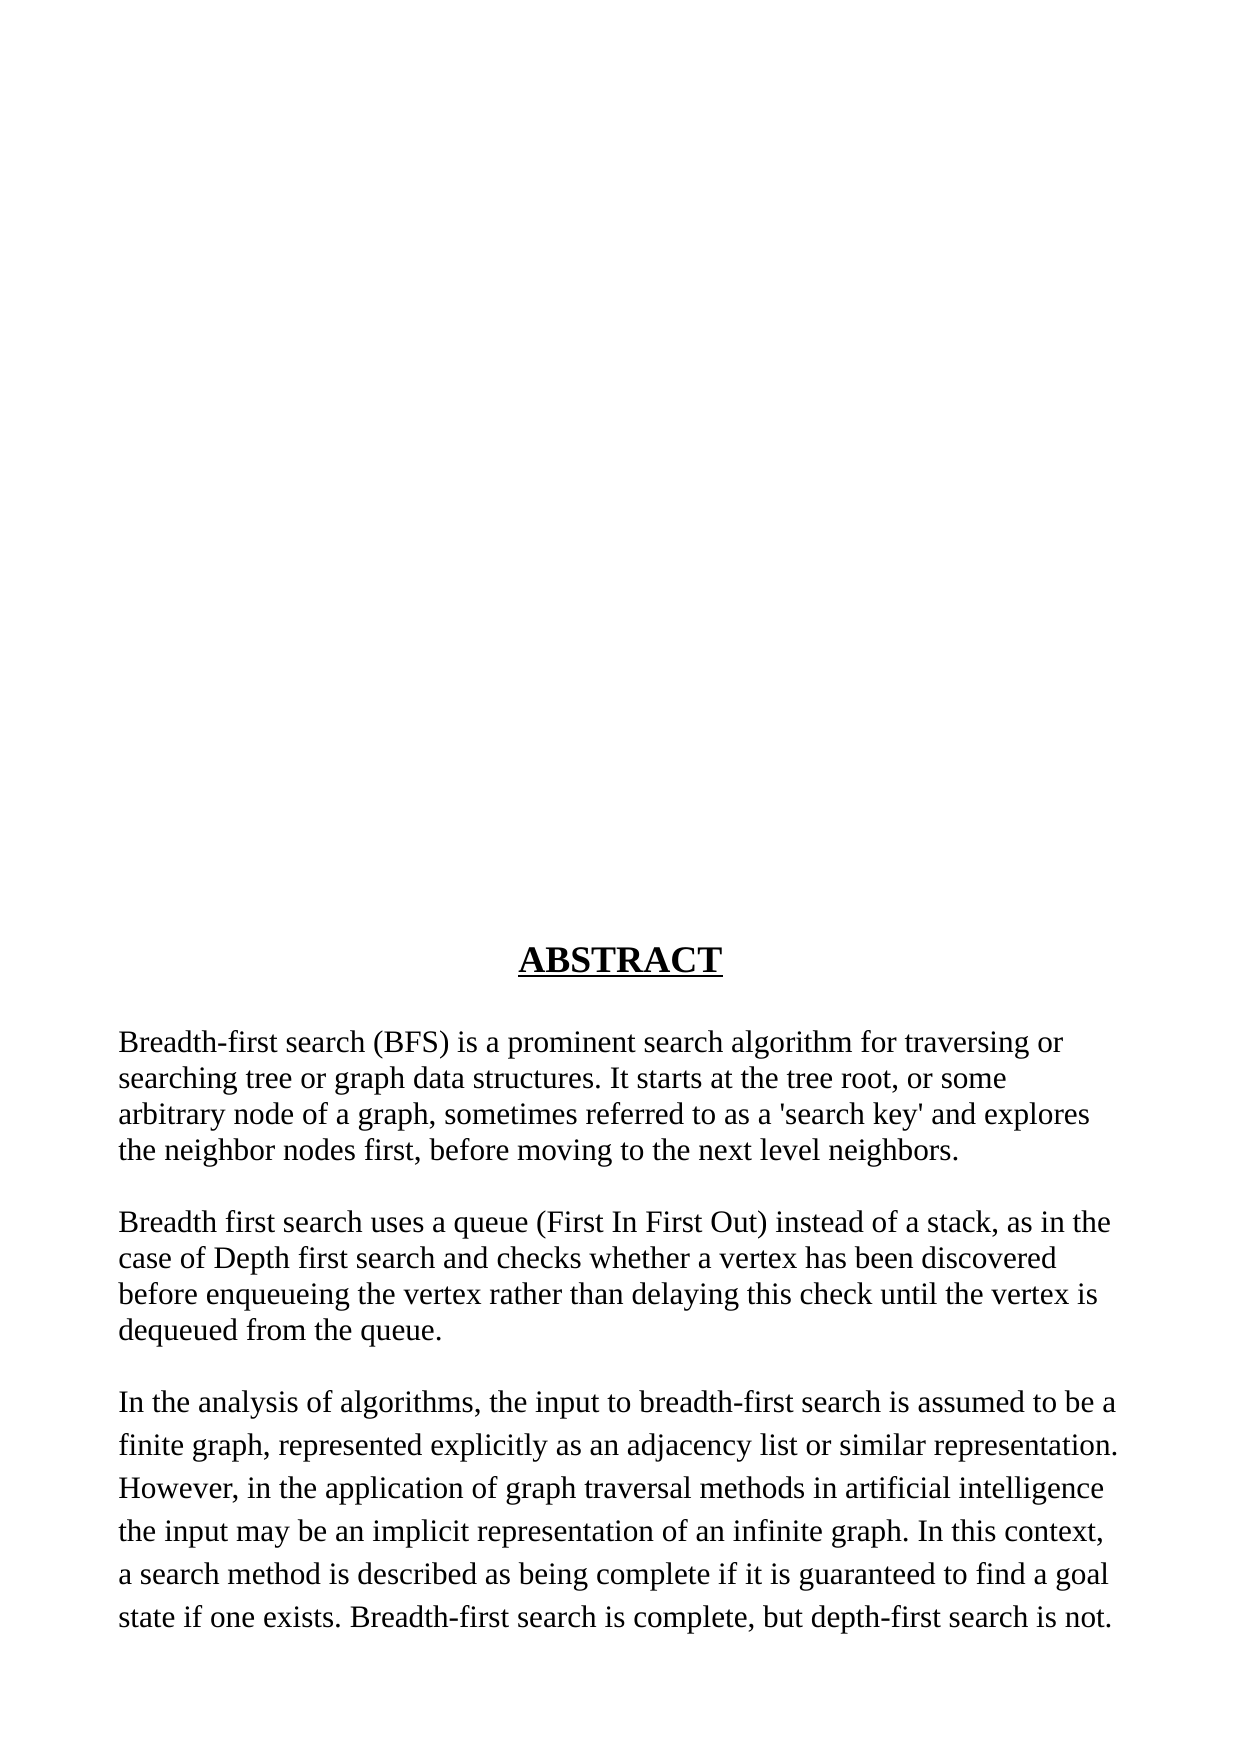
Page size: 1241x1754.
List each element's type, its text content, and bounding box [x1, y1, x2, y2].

text Breadth first search uses a queue (First In First Out) instead of a stack, as in the case of Depth first search and checks whether a vertex has been discovered before enqueueing the vertex rather than delaying this check until the vertex is dequeued from the queue. [118, 1203, 1122, 1347]
text ABSTRACT [118, 937, 1122, 981]
text Breadth-first search (BFS) is a prominent search algorithm for traversing or searching tree or graph data structures. It starts at the tree root, or some arbitrary node of a graph, sometimes referred to as a 'search key' and explores the neighbor nodes first, before moving to the next level neighbors. [118, 1024, 1122, 1167]
text In the analysis of algorithms, the input to breadth-first search is assumed to be a finite graph, represented explicitly as an adjacency list or similar representation. However, in the application of graph traversal methods in artificial intelligence the input may be an implicit representation of an infinite graph. In this context, a search method is described as being complete if it is guaranteed to find a goal state if one exists. Breadth-first search is complete, but depth-first search is not. [118, 1383, 1122, 1635]
